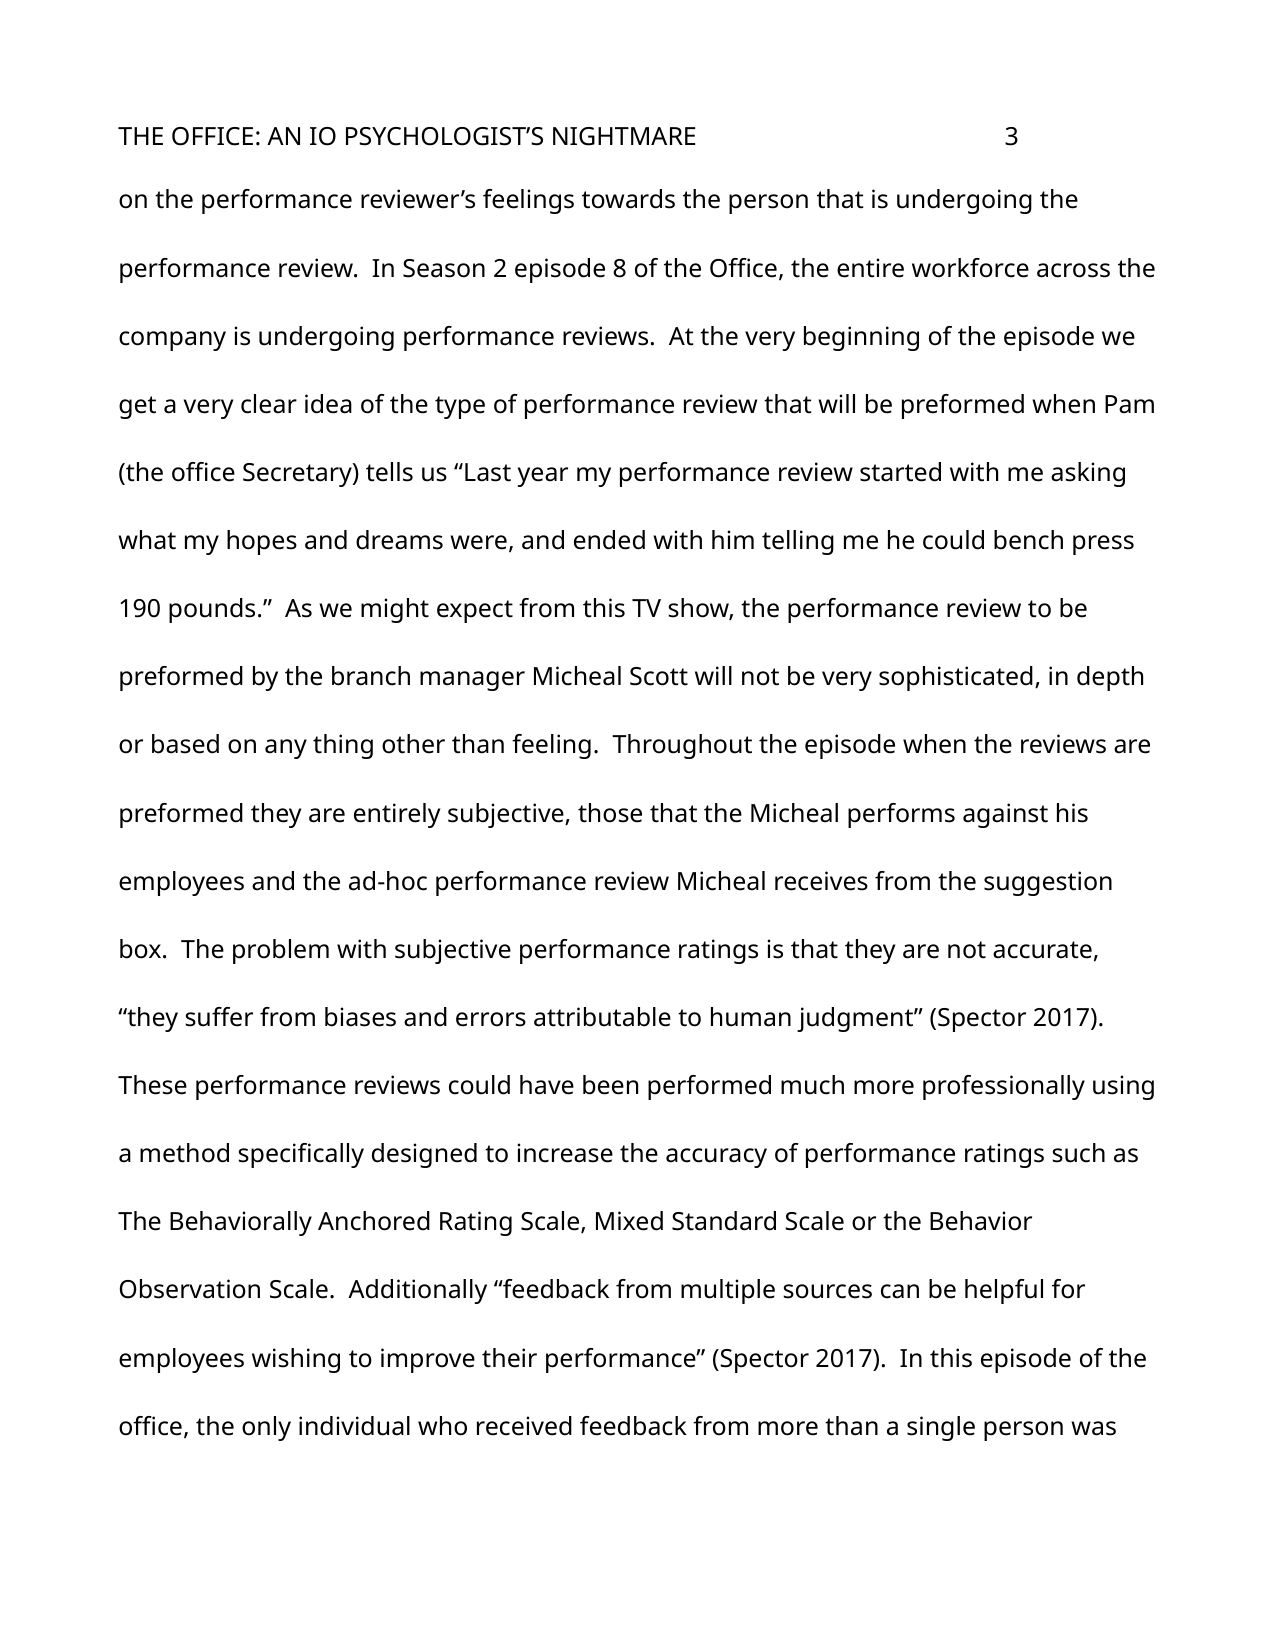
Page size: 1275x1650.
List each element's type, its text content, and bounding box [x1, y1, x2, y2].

text on the performance reviewer’s feelings towards the person that is undergoing the performance review. In Season 2 episode 8 of the Office, the entire workforce across the company is undergoing performance reviews. At the very beginning of the episode we get a very clear idea of the type of performance review that will be preformed when Pam (the office Secretary) tells us “Last year my performance review started with me asking what my hopes and dreams were, and ended with him telling me he could bench press 190 pounds.” As we might expect from this TV show, the performance review to be preformed by the branch manager Micheal Scott will not be very sophisticated, in depth or based on any thing other than feeling. Throughout the episode when the reviews are preformed they are entirely subjective, those that the Micheal performs against his employees and the ad-hoc performance review Micheal receives from the suggestion box. The problem with subjective performance ratings is that they are not accurate, “they suffer from biases and errors attributable to human judgment” (Spector 2017). These performance reviews could have been performed much more professionally using a method specifically designed to increase the accuracy of performance ratings such as The Behaviorally Anchored Rating Scale, Mixed Standard Scale or the Behavior Observation Scale. Additionally “feedback from multiple sources can be helpful for employees wishing to improve their performance” (Spector 2017). In this episode of the office, the only individual who received feedback from more than a single person was [118, 182, 1157, 1442]
